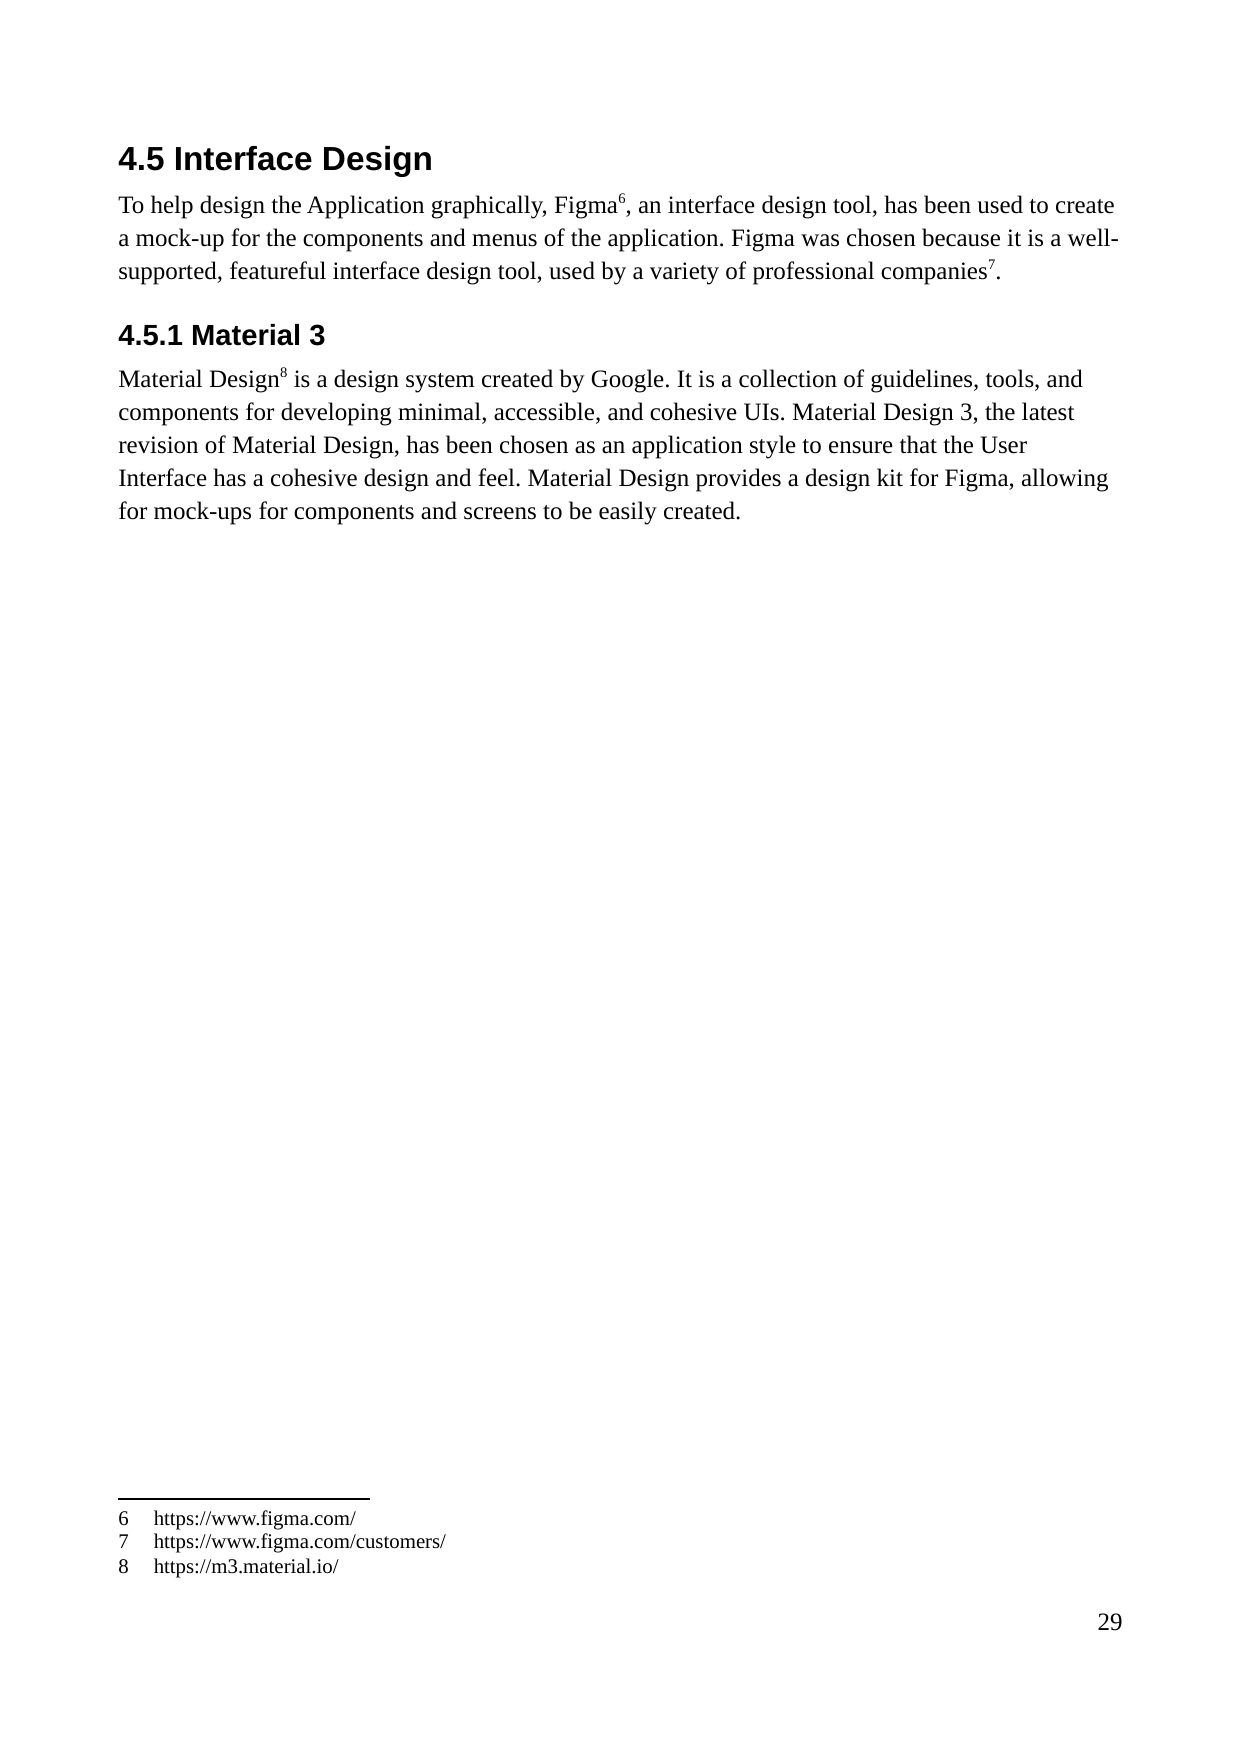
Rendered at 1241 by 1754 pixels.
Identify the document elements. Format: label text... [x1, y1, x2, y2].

text https://m3.material.io/ [118, 1553, 1122, 1578]
text Material Design is a design system created by Google. It is a collection of guidelines, tools, and components for developing minimal, accessible, and cohesive UIs. Material Design 3, the latest revision of Material Design, has been chosen as an application style to ensure that the User Interface has a cohesive design and feel. Material Design provides a design kit for Figma, allowing for mock-ups for components and screens to be easily created. [118, 364, 1122, 525]
subtitle 4.5.1 Material 3 [118, 318, 1122, 352]
text To help design the Application graphically, Figma, an interface design tool, has been used to create a mock-up for the components and menus of the application. Figma was chosen because it is a well-supported, featureful interface design tool, used by a variety of professional companies. [118, 190, 1122, 285]
subtitle 4.5 Interface Design [118, 139, 1122, 177]
text https://www.figma.com/customers/ [118, 1529, 1122, 1553]
text https://www.figma.com/ [118, 1505, 1122, 1529]
